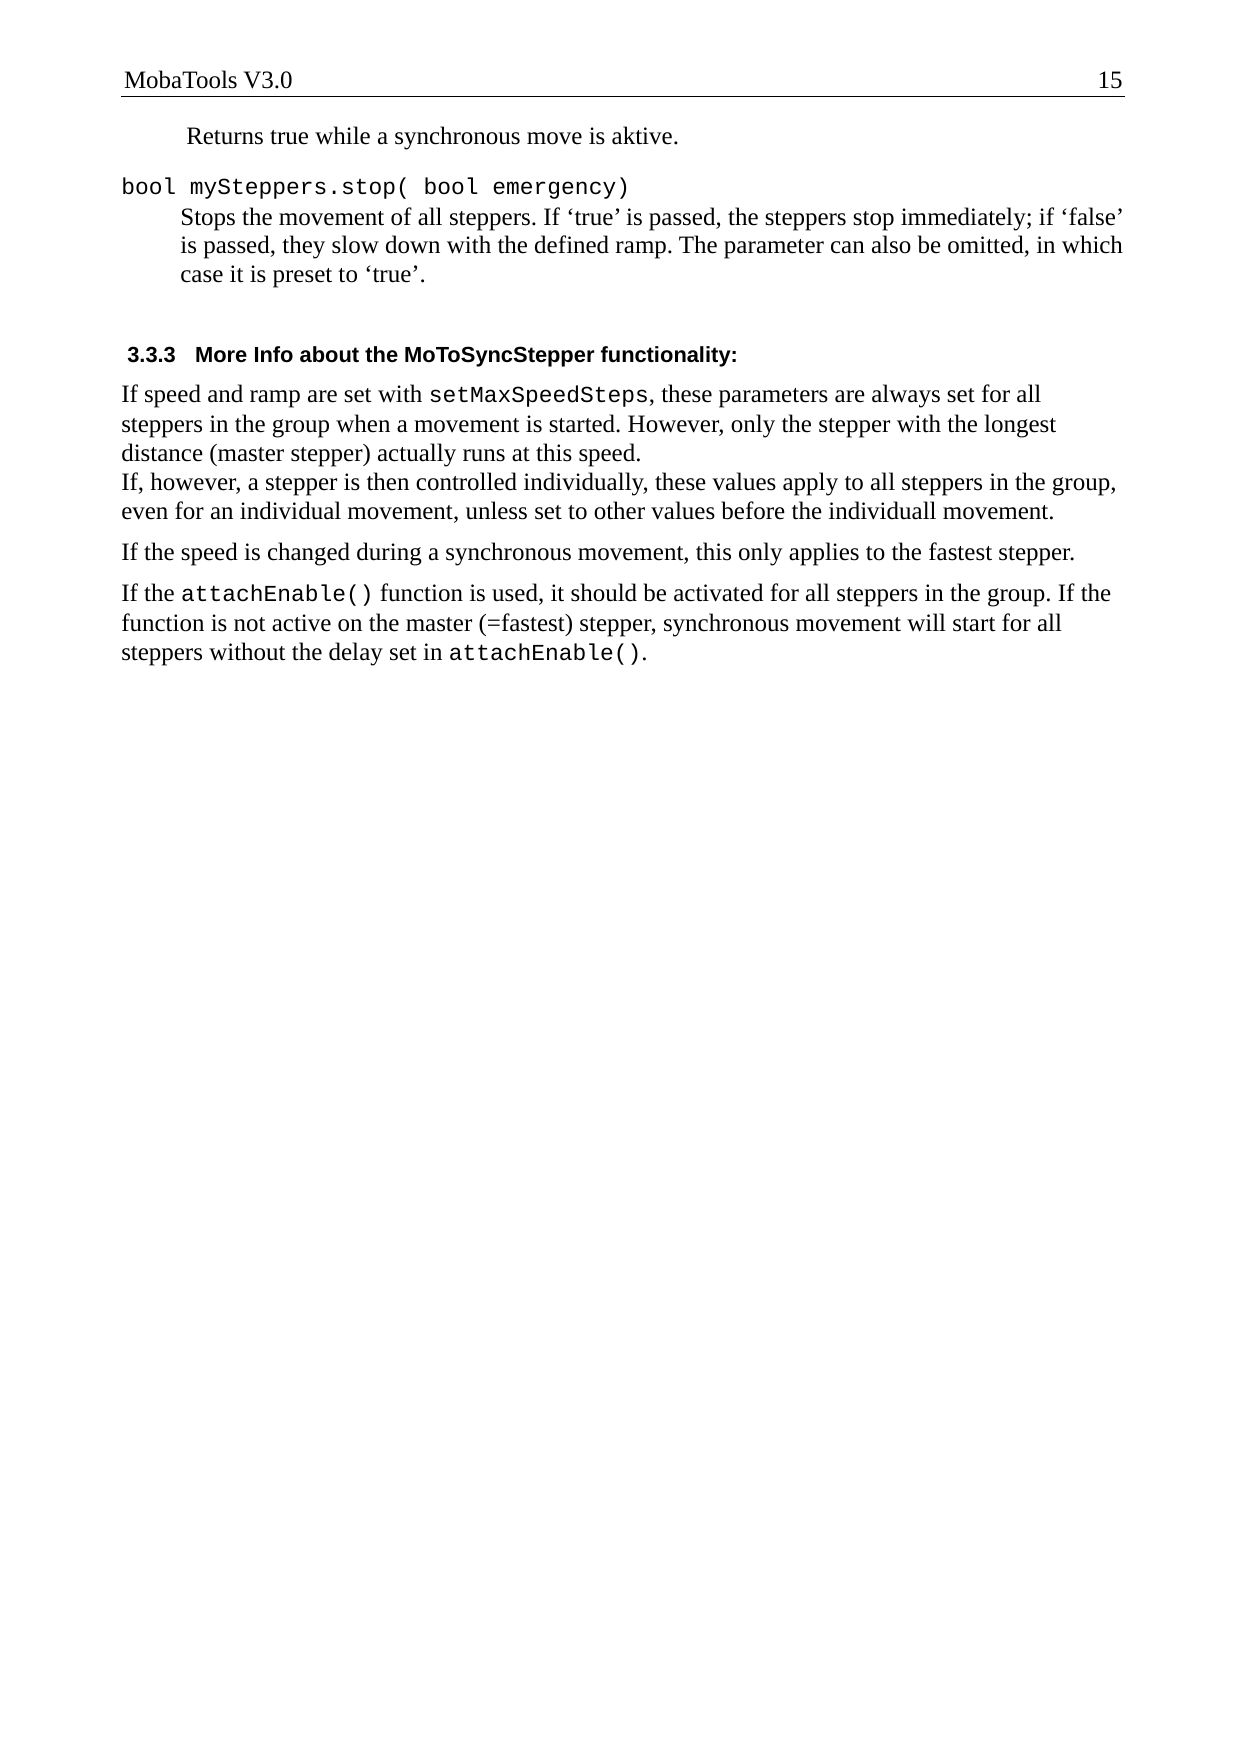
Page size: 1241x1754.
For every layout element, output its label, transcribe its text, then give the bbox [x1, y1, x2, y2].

text Returns true while a synchronous move is aktive. [121, 121, 1125, 150]
text If the speed is changed during a synchronous movement, this only applies to the fastest stepper. [121, 537, 1125, 566]
subtitle More Info about the MoToSyncStepper functionality: [121, 342, 1125, 367]
text If speed and ramp are set with setMaxSpeedSteps, these parameters are always set for all steppers in the group when a movement is started. However, only the stepper with the longest distance (master stepper) actually runs at this speed. If, however, a stepper is then controlled individually, these values apply to all steppers in the group, even for an individual movement, unless set to other values before the individuall movement. [121, 379, 1125, 524]
text Stops the movement of all steppers. If ‘true’ is passed, the steppers stop immediately; if ‘false’ is passed, they slow down with the defined ramp. The parameter can also be omitted, in which case it is preset to ‘true’. [180, 202, 1125, 288]
text If the attachEnable() function is used, it should be activated for all steppers in the group. If the function is not active on the master (=fastest) stepper, synchronous movement will start for all steppers without the delay set in attachEnable(). [121, 578, 1125, 667]
text bool mySteppers.stop( bool emergency) [121, 176, 1125, 202]
